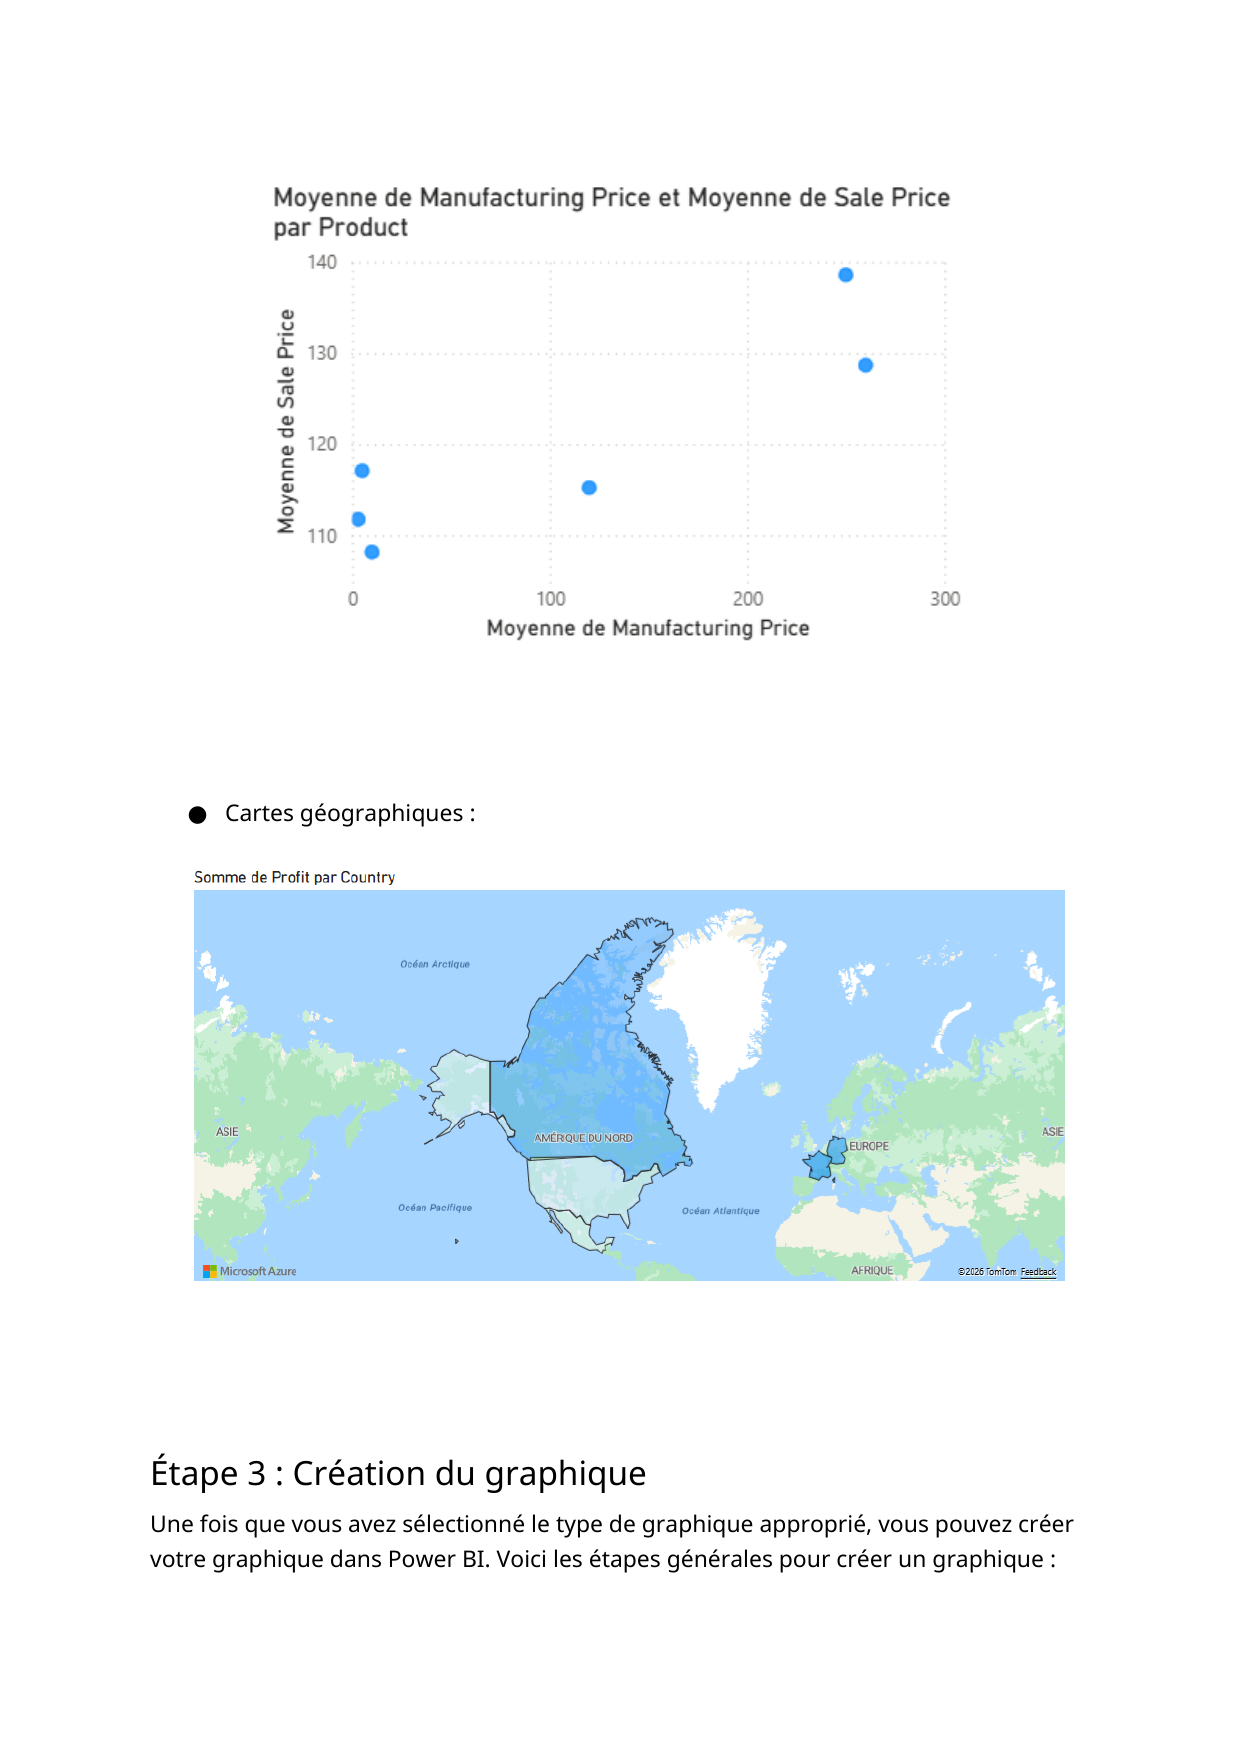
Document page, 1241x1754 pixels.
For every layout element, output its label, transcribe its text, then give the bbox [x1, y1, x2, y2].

picture [228, 161, 1012, 656]
list Cartes géographiques : [187, 797, 1090, 828]
picture [168, 868, 1072, 1295]
subtitle Étape 3 : Création du graphique [150, 1449, 1090, 1495]
text Une fois que vous avez sélectionné le type de graphique approprié, vous pouvez créer votre graphique dans Power BI. Voici les étapes générales pour créer un graphique : [150, 1507, 1090, 1575]
